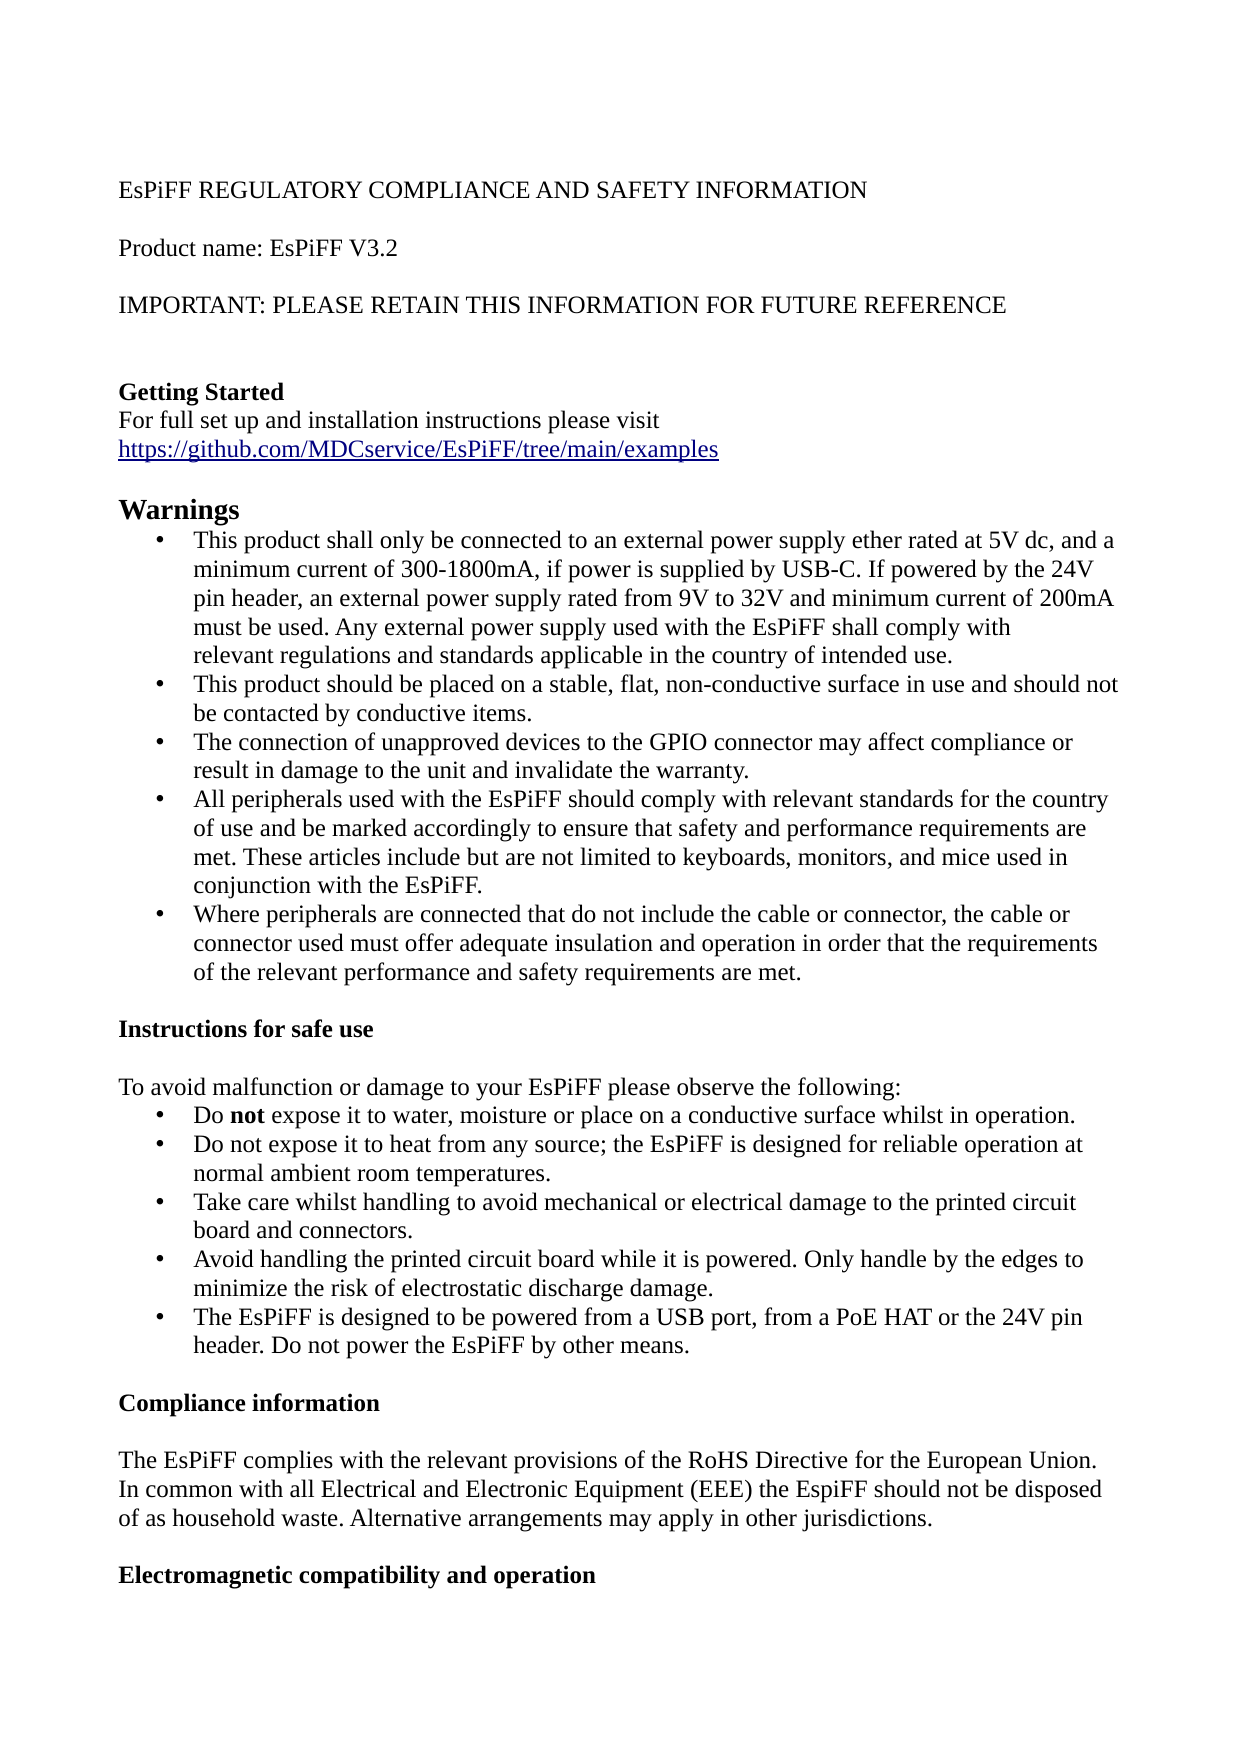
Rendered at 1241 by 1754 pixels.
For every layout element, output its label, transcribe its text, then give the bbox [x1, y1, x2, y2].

text For full set up and installation instructions please visit https://github.com/MDCservice/EsPiFF/tree/main/examples [118, 406, 1122, 463]
list Avoid handling the printed circuit board while it is powered. Only handle by the edges to minimize the risk of electrostatic discharge damage. [156, 1244, 1122, 1302]
list This product should be placed on a stable, flat, non-conductive surface in use and should not be contacted by conductive items. [156, 669, 1122, 727]
text Electromagnetic compatibility and operation [118, 1560, 1122, 1589]
text The EsPiFF complies with the relevant provisions of the RoHS Directive for the European Union. In common with all Electrical and Electronic Equipment (EEE) the EspiFF should not be disposed of as household waste. Alternative arrangements may apply in other jurisdictions. [118, 1445, 1122, 1532]
list The connection of unapproved devices to the GPIO connector may affect compliance or result in damage to the unit and invalidate the warranty. [156, 727, 1122, 784]
text To avoid malfunction or damage to your EsPiFF please observe the following: [118, 1072, 1122, 1100]
list Do not expose it to water, moisture or place on a conductive surface whilst in operation. [156, 1100, 1122, 1129]
text Product name: EsPiFF V3.2 [118, 233, 1122, 262]
list Do not expose it to heat from any source; the EsPiFF is designed for reliable operation at normal ambient room temperatures. [156, 1129, 1122, 1187]
text EsPiFF REGULATORY COMPLIANCE AND SAFETY INFORMATION [118, 176, 1122, 204]
list Where peripherals are connected that do not include the cable or connector, the cable or connector used must offer adequate insulation and operation in order that the requirements of the relevant performance and safety requirements are met. [156, 899, 1122, 985]
text Instructions for safe use [118, 1014, 1122, 1043]
list Take care whilst handling to avoid mechanical or electrical damage to the printed circuit board and connectors. [156, 1187, 1122, 1244]
list This product shall only be connected to an external power supply ether rated at 5V dc, and a minimum current of 300-1800mA, if power is supplied by USB-C. If powered by the 24V pin header, an external power supply rated from 9V to 32V and minimum current of 200mA must be used. Any external power supply used with the EsPiFF shall comply with relevant regulations and standards applicable in the country of intended use. [156, 525, 1122, 669]
text Compliance information [118, 1388, 1122, 1445]
list All peripherals used with the EsPiFF should comply with relevant standards for the country of use and be marked accordingly to ensure that safety and performance requirements are met. These articles include but are not limited to keyboards, monitors, and mice used in conjunction with the EsPiFF. [156, 784, 1122, 899]
text IMPORTANT: PLEASE RETAIN THIS INFORMATION FOR FUTURE REFERENCE [118, 291, 1122, 319]
text Getting Started [118, 377, 1122, 406]
list The EsPiFF is designed to be powered from a USB port, from a PoE HAT or the 24V pin header. Do not power the EsPiFF by other means. [156, 1302, 1122, 1359]
text Warnings [118, 492, 1122, 525]
